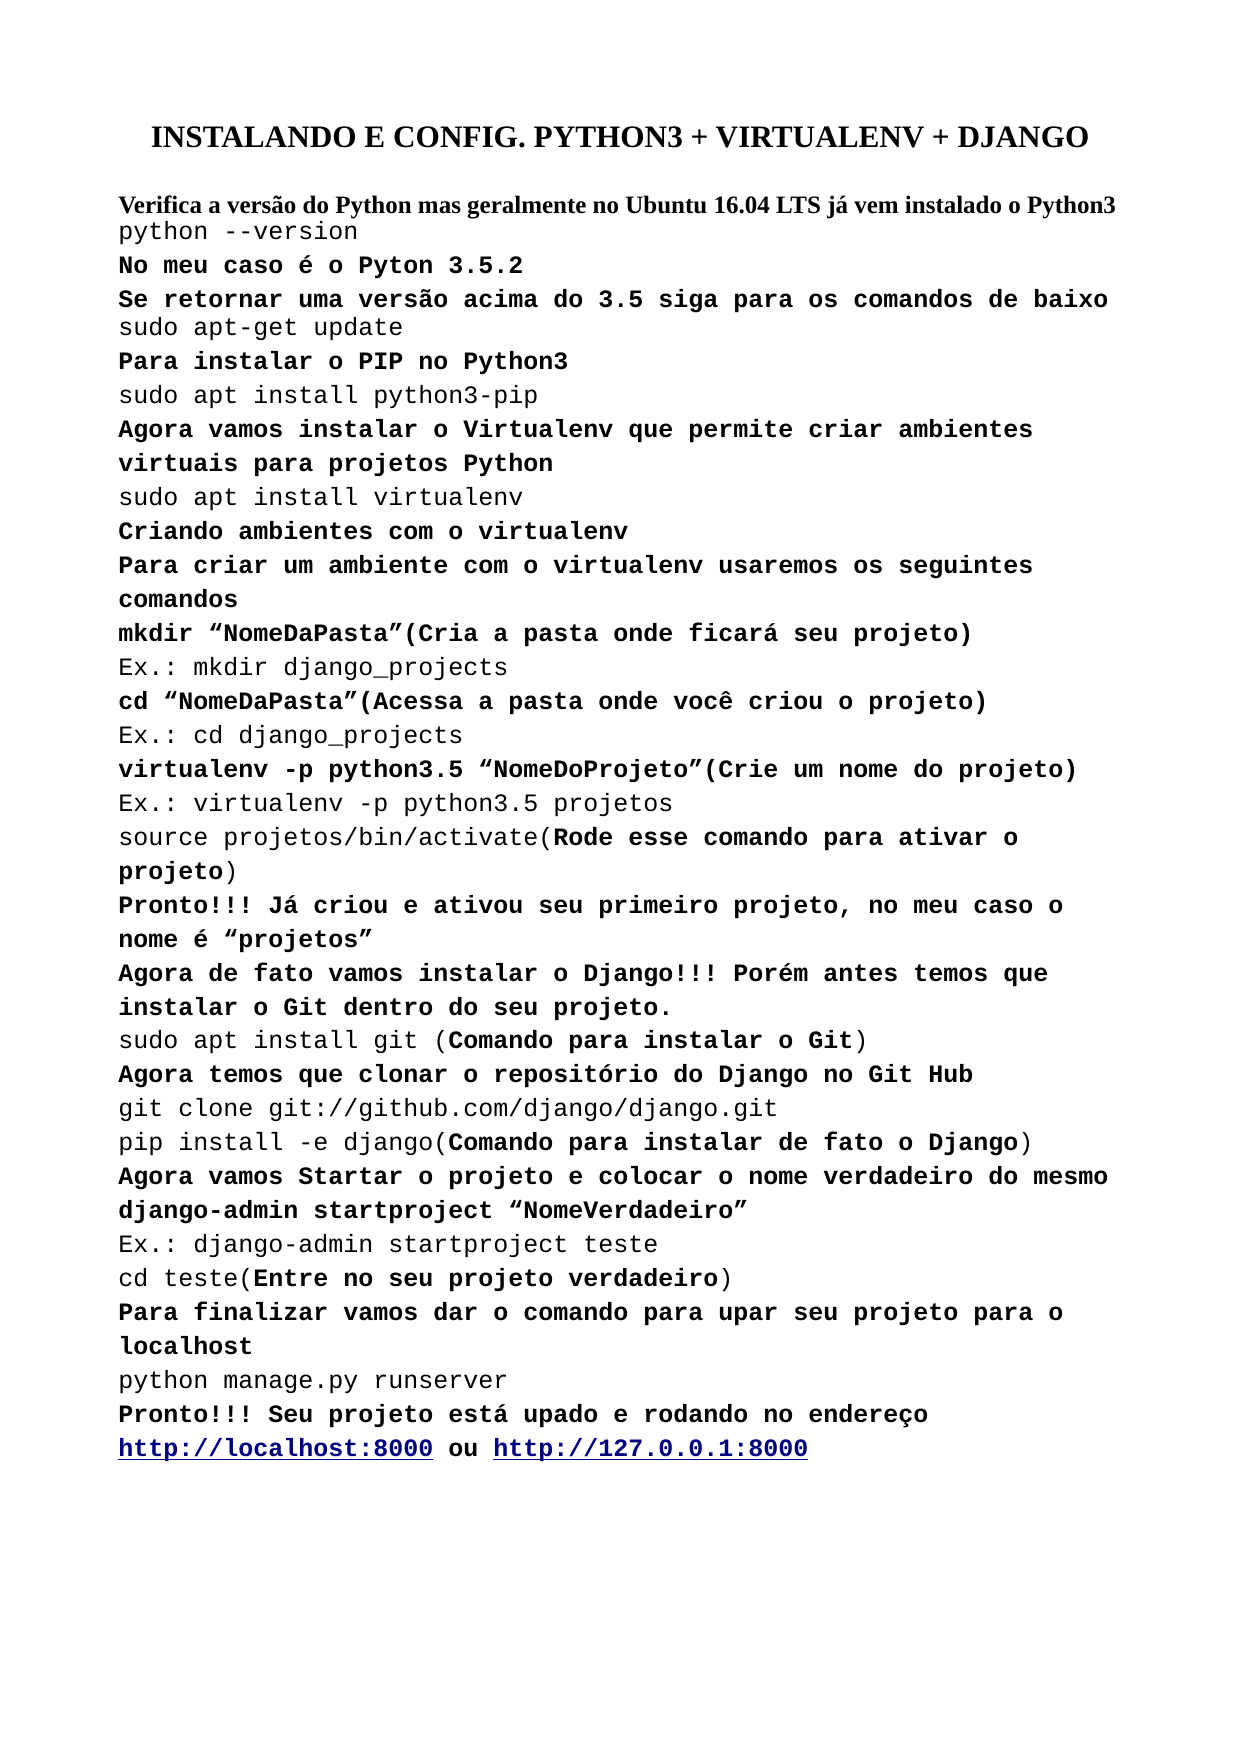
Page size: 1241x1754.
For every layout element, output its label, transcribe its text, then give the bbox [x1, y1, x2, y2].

text source projetos/bin/activate(Rode esse comando para ativar o projeto) [118, 824, 1122, 887]
text cd teste(Entre no seu projeto verdadeiro) [118, 1266, 1122, 1294]
text Se retornar uma versão acima do 3.5 siga para os comandos de baixo [118, 287, 1122, 315]
text No meu caso é o Pyton 3.5.2 [118, 253, 1122, 281]
text Pronto!!! Seu projeto está upado e rodando no endereço http://localhost:8000 ou http://127.0.0.1:8000 [118, 1402, 1122, 1464]
text cd “NomeDaPasta”(Acessa a pasta onde você criou o projeto) [118, 688, 1122, 717]
text Ex.: django-admin startproject teste [118, 1232, 1122, 1260]
text Verifica a versão do Python mas geralmente no Ubuntu 16.04 LTS já vem instalado o Python3 [118, 190, 1122, 219]
text Agora de fato vamos instalar o Django!!! Porém antes temos que instalar o Git dentro do seu projeto. [118, 960, 1122, 1022]
text Agora temos que clonar o repositório do Django no Git Hub [118, 1062, 1122, 1090]
text Para finalizar vamos dar o comando para upar seu projeto para o localhost [118, 1300, 1122, 1362]
text django-admin startproject “NomeVerdadeiro” [118, 1198, 1122, 1226]
text Para criar um ambiente com o virtualenv usaremos os seguintes comandos [118, 553, 1122, 615]
text mkdir “NomeDaPasta”(Cria a pasta onde ficará seu projeto) [118, 621, 1122, 649]
text Pronto!!! Já criou e ativou seu primeiro projeto, no meu caso o nome é “projetos” [118, 892, 1122, 954]
text INSTALANDO E CONFIG. PYTHON3 + VIRTUALENV + DJANGO [118, 118, 1122, 154]
text virtualenv -p python3.5 “NomeDoProjeto”(Crie um nome do projeto) [118, 756, 1122, 785]
text Agora vamos instalar o Virtualenv que permite criar ambientes virtuais para projetos Python [118, 417, 1122, 479]
text Ex.: cd django_projects [118, 722, 1122, 751]
text sudo apt-get update [118, 315, 1122, 343]
text pip install -e django(Comando para instalar de fato o Django) [118, 1130, 1122, 1158]
text git clone git://github.com/django/django.git [118, 1096, 1122, 1124]
text Ex.: mkdir django_projects [118, 654, 1122, 683]
text sudo apt install virtualenv [118, 485, 1122, 513]
text Agora vamos Startar o projeto e colocar o nome verdadeiro do mesmo [118, 1164, 1122, 1192]
text python --version [118, 219, 1122, 247]
text sudo apt install git (Comando para instalar o Git) [118, 1028, 1122, 1056]
text sudo apt install python3-pip [118, 383, 1122, 411]
text python manage.py runserver [118, 1368, 1122, 1396]
text Ex.: virtualenv -p python3.5 projetos [118, 790, 1122, 819]
text Criando ambientes com o virtualenv [118, 519, 1122, 547]
text Para instalar o PIP no Python3 [118, 349, 1122, 377]
